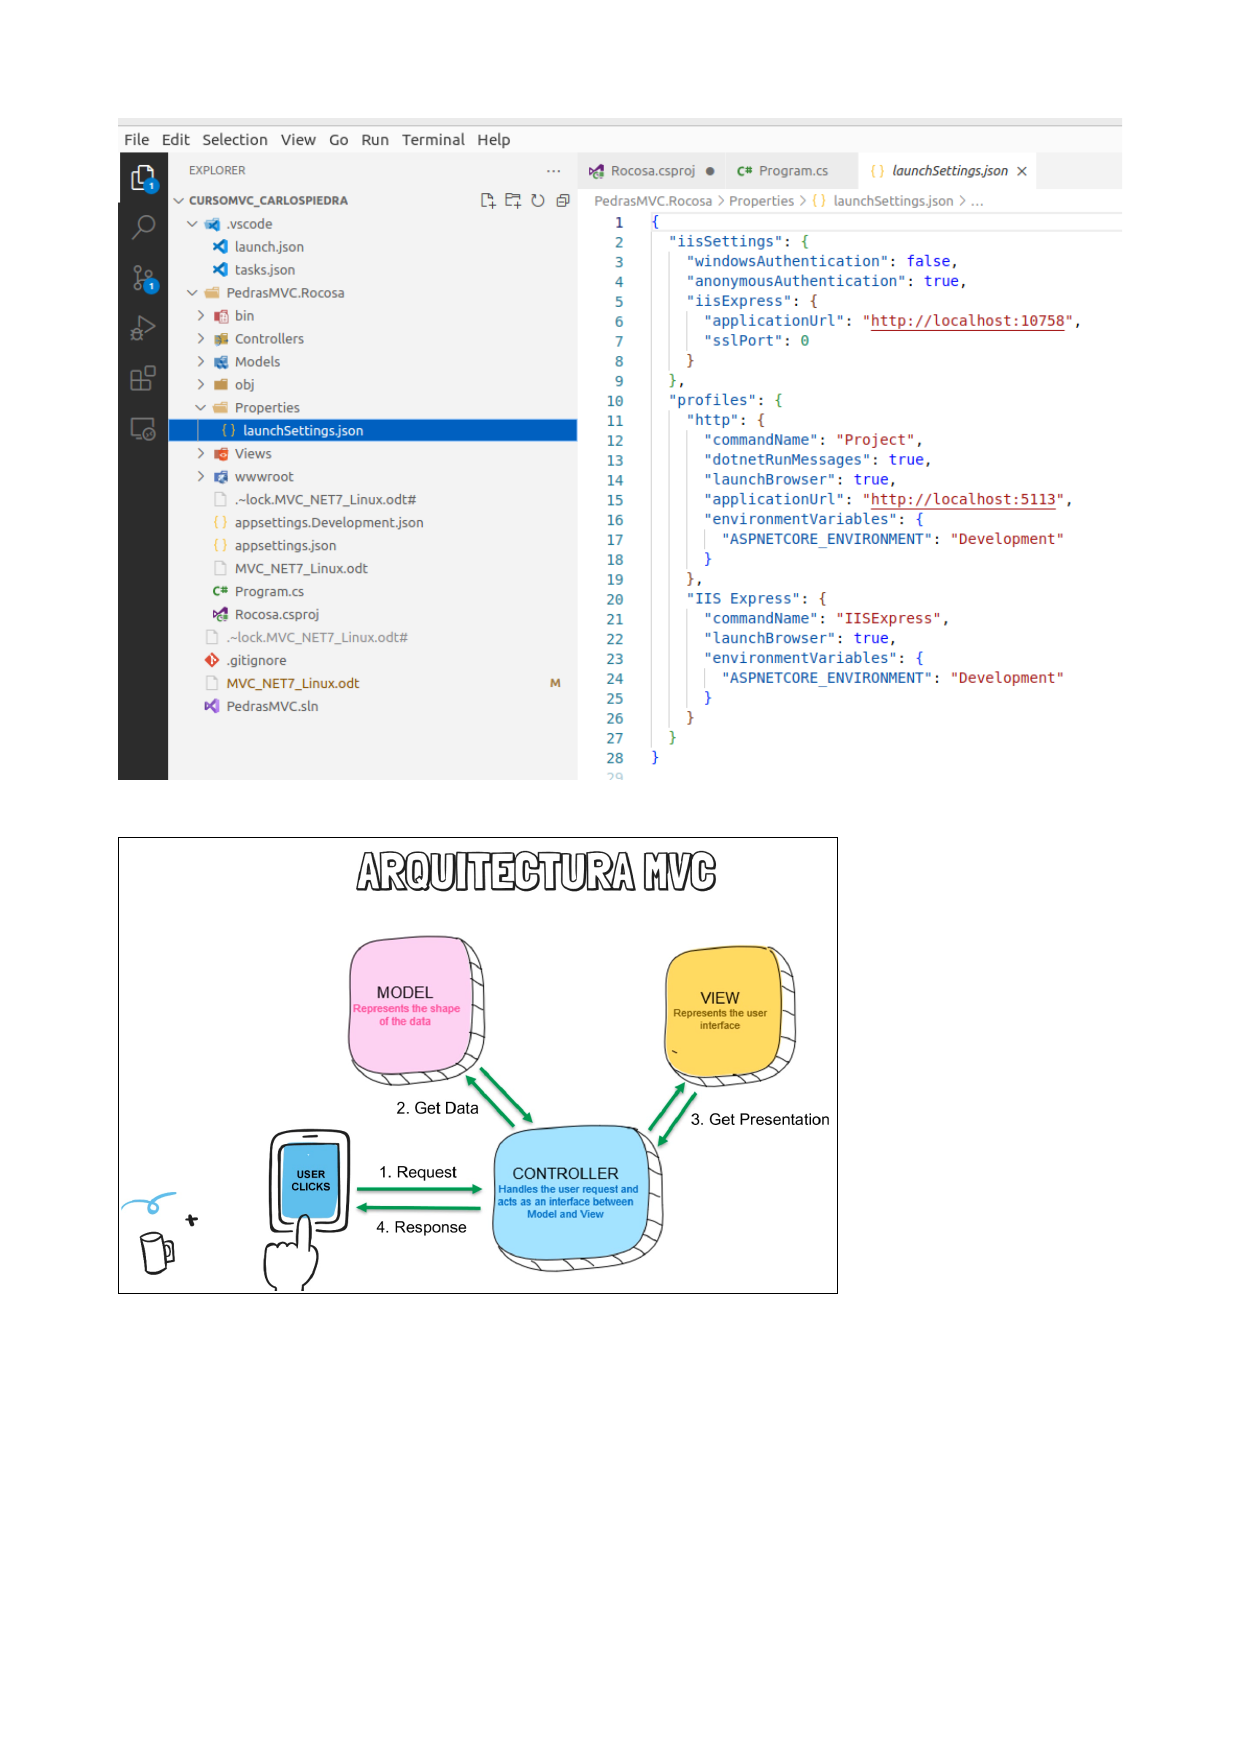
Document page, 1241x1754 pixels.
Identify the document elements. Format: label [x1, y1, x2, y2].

picture [121, 840, 835, 1291]
picture [118, 118, 1123, 780]
